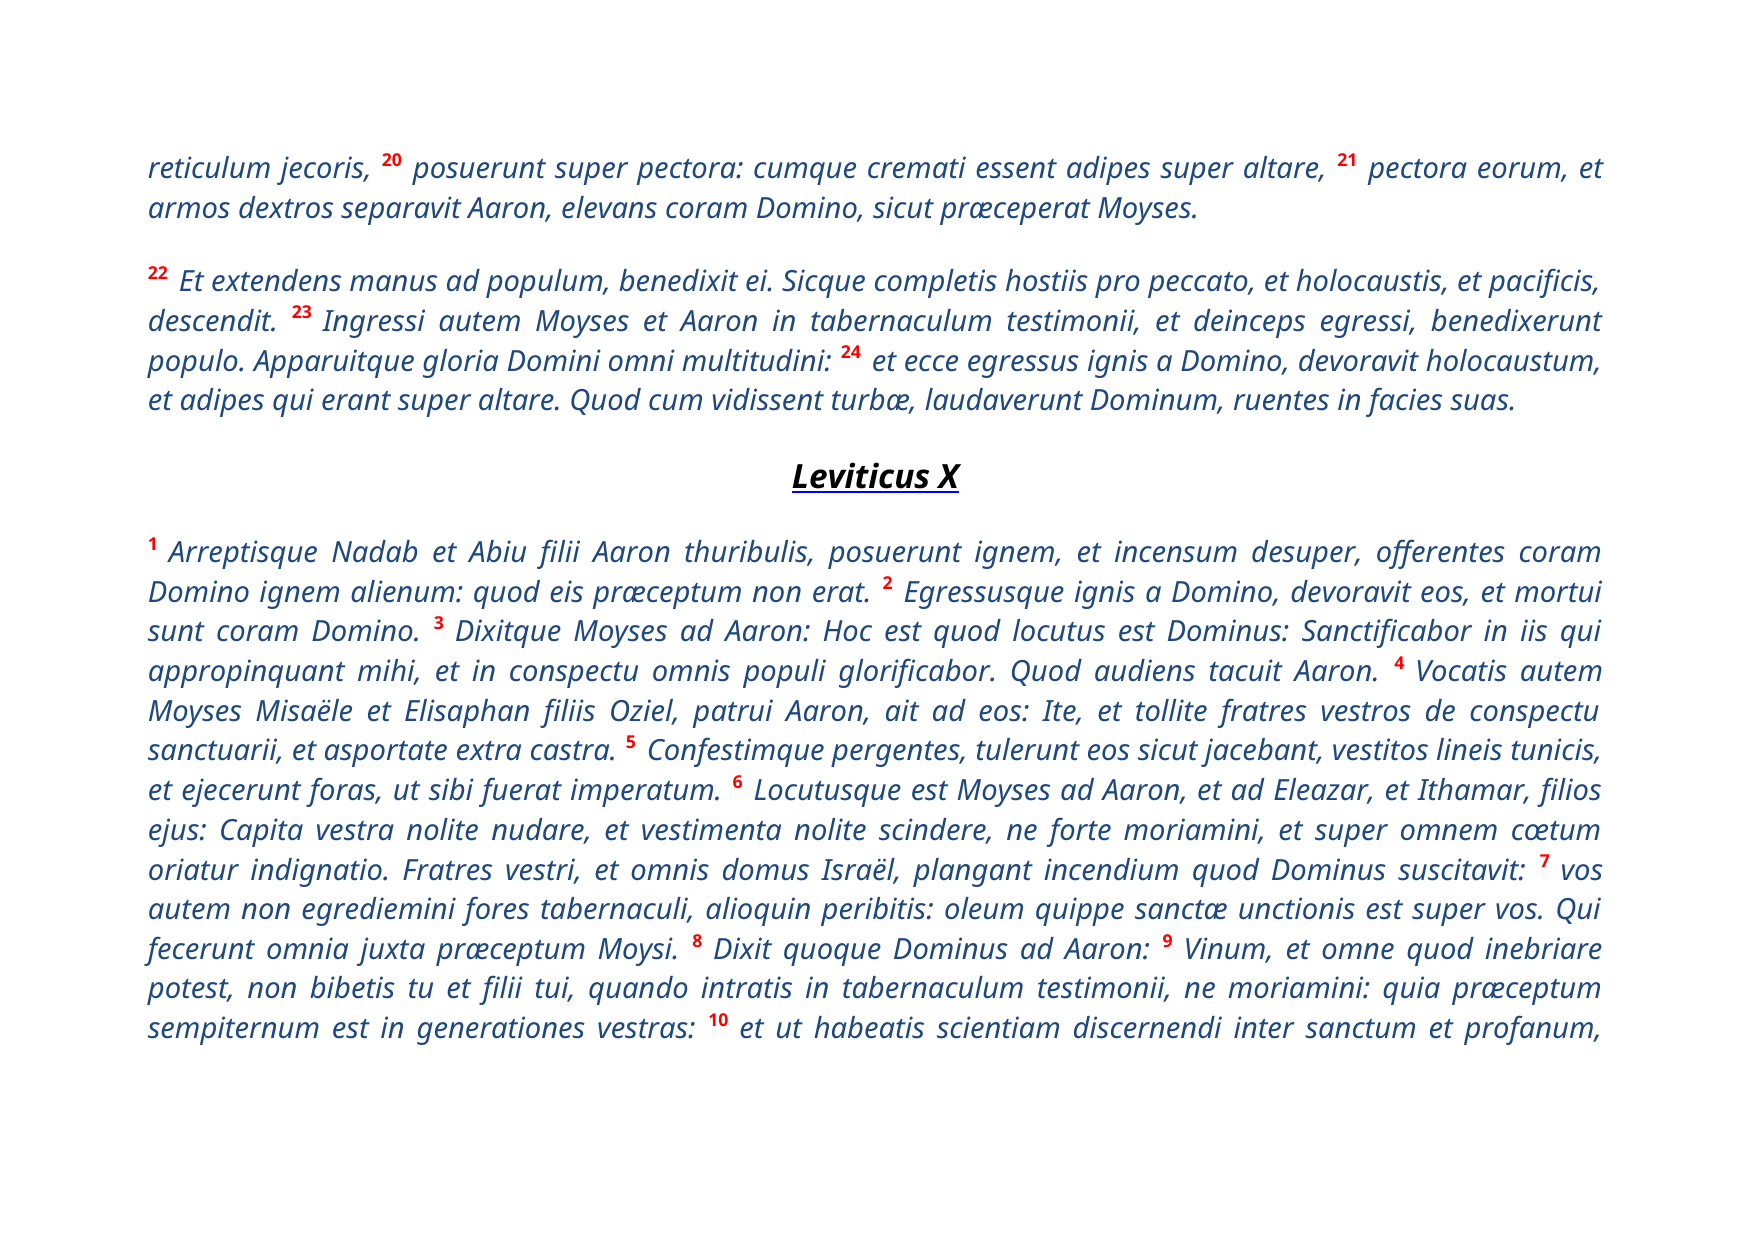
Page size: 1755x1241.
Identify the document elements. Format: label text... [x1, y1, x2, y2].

text reticulum jecoris, 20 posuerunt super pectora: cumque cremati essent adipes super altare, 21 pectora eorum, et armos dextros separavit Aaron, elevans coram Domino, sicut præceperat Moyses. [148, 148, 1606, 227]
text 1 Arreptisque Nadab et Abiu filii Aaron thuribulis, posuerunt ignem, et incensum desuper, offerentes coram Domino ignem alienum: quod eis præceptum non erat. 2 Egressusque ignis a Domino, devoravit eos, et mortui sunt coram Domino. 3 Dixitque Moyses ad Aaron: Hoc est quod locutus est Dominus: Sanctificabor in iis qui appropinquant mihi, et in conspectu omnis populi glorificabor. Quod audiens tacuit Aaron. 4 Vocatis autem Moyses Misaële et Elisaphan filiis Oziel, patrui Aaron, ait ad eos: Ite, et tollite fratres vestros de conspectu sanctuarii, et asportate extra castra. 5 Confestimque pergentes, tulerunt eos sicut jacebant, vestitos lineis tunicis, et ejecerunt foras, ut sibi fuerat imperatum. 6 Locutusque est Moyses ad Aaron, et ad Eleazar, et Ithamar, filios ejus: Capita vestra nolite nudare, et vestimenta nolite scindere, ne forte moriamini, et super omnem cœtum oriatur indignatio. Fratres vestri, et omnis domus Israël, plangant incendium quod Dominus suscitavit: 7 vos autem non egrediemini fores tabernaculi, alioquin peribitis: oleum quippe sanctæ unctionis est super vos. Qui fecerunt omnia juxta præceptum Moysi. 8 Dixit quoque Dominus ad Aaron: 9 Vinum, et omne quod inebriare potest, non bibetis tu et filii tui, quando intratis in tabernaculum testimonii, ne moriamini: quia præceptum sempiternum est in generationes vestras: 10 et ut habeatis scientiam discernendi inter sanctum et profanum, [148, 531, 1606, 1047]
text 22 Et extendens manus ad populum, benedixit ei. Sicque completis hostiis pro peccato, et holocaustis, et pacificis, descendit. 23 Ingressi autem Moyses et Aaron in tabernaculum testimonii, et deinceps egressi, benedixerunt populo. Apparuitque gloria Domini omni multitudini: 24 et ecce egressus ignis a Domino, devoravit holocaustum, et adipes qui erant super altare. Quod cum vidissent turbæ, laudaverunt Dominum, ruentes in facies suas. [148, 260, 1606, 419]
text Leviticus X [148, 452, 1606, 498]
